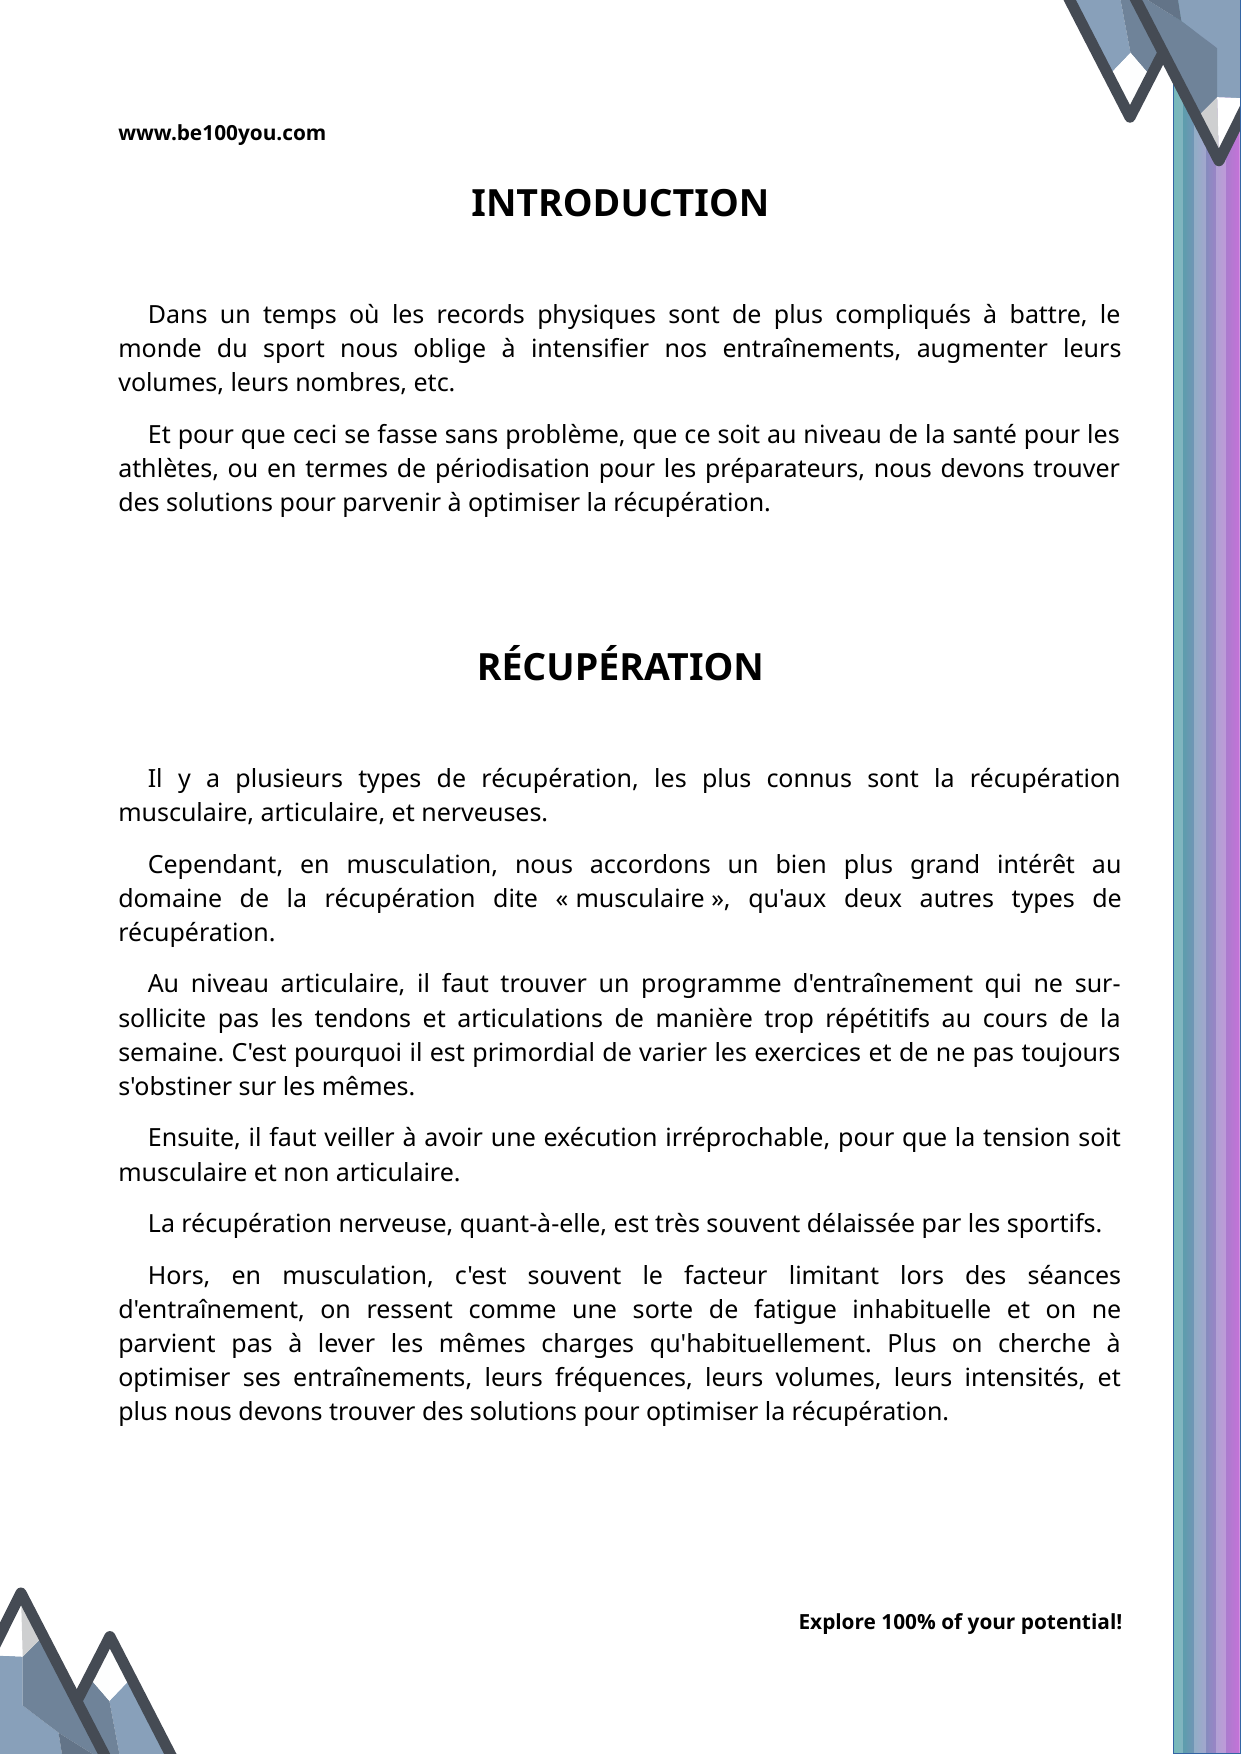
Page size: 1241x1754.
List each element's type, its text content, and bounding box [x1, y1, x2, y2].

text Au niveau articulaire, il faut trouver un programme d'entraînement qui ne sur-sollicite pas les tendons et articulations de manière trop répétitifs au cours de la semaine. C'est pourquoi il est primordial de varier les exercices et de ne pas toujours s'obstiner sur les mêmes. [118, 966, 1122, 1102]
text Cependant, en musculation, nous accordons un bien plus grand intérêt au domaine de la récupération dite « musculaire », qu'aux deux autres types de récupération. [118, 846, 1122, 948]
text La récupération nerveuse, quant-à-elle, est très souvent délaissée par les sportifs. [118, 1206, 1122, 1240]
text Ensuite, il faut veiller à avoir une exécution irréprochable, pour que la tension soit musculaire et non articulaire. [118, 1120, 1122, 1188]
text Et pour que ceci se fasse sans problème, que ce soit au niveau de la santé pour les athlètes, ou en termes de périodisation pour les préparateurs, nous devons trouver des solutions pour parvenir à optimiser la récupération. [118, 416, 1122, 519]
text Dans un temps où les records physiques sont de plus compliqués à battre, le monde du sport nous oblige à intensifier nos entraînements, augmenter leurs volumes, leurs nombres, etc. [118, 297, 1122, 399]
text INTRODUCTION [118, 176, 1122, 227]
text Hors, en musculation, c'est souvent le facteur limitant lors des séances d'entraînement, on ressent comme une sorte de fatigue inhabituelle et on ne parvient pas à lever les mêmes charges qu'habituellement. Plus on cherche à optimiser ses entraînements, leurs fréquences, leurs volumes, leurs intensités, et plus nous devons trouver des solutions pour optimiser la récupération. [118, 1258, 1122, 1428]
text RÉCUPÉRATION [118, 640, 1122, 691]
text Il y a plusieurs types de récupération, les plus connus sont la récupération musculaire, articulaire, et nerveuses. [118, 760, 1122, 828]
